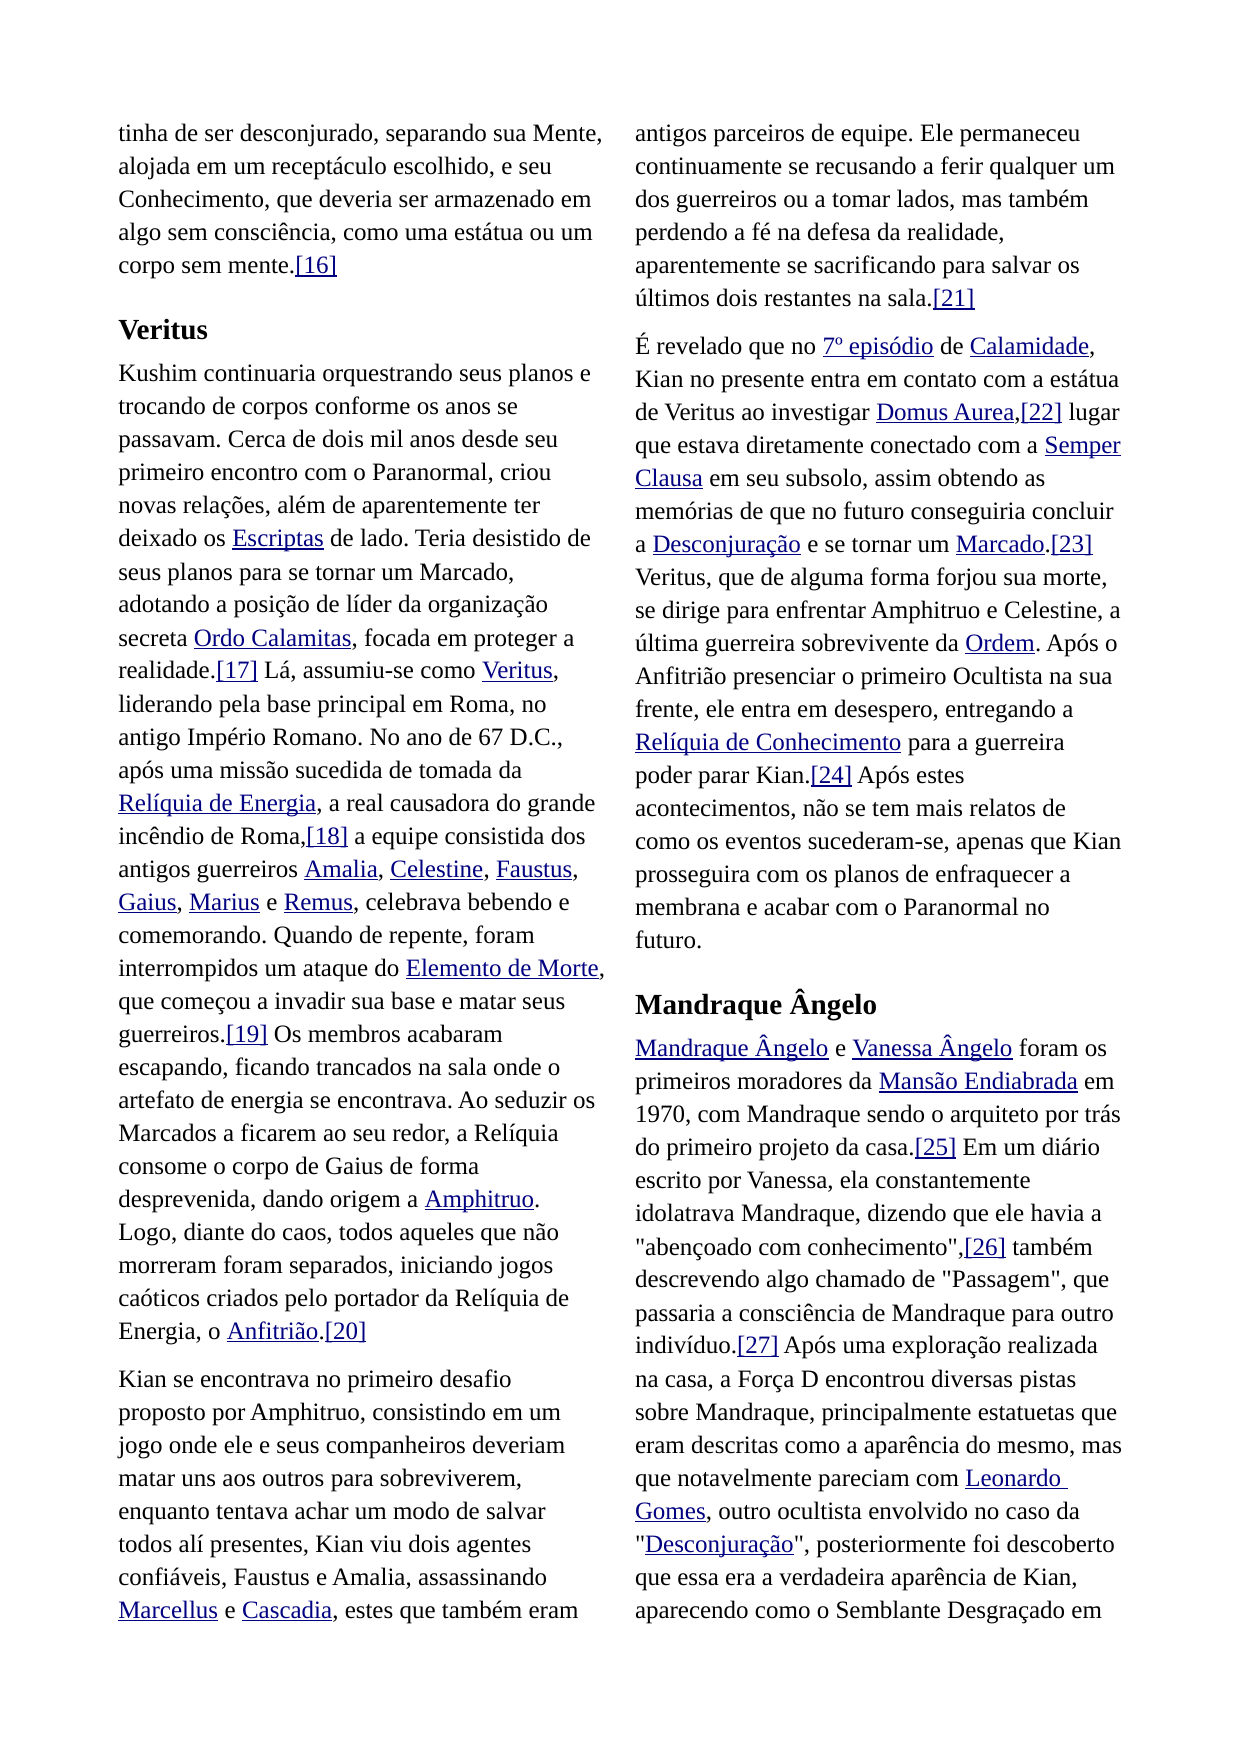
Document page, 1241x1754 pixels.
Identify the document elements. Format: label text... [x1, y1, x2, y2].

text Kushim continuaria orquestrando seus planos e trocando de corpos conforme os anos se passavam. Cerca de dois mil anos desde seu primeiro encontro com o Paranormal, criou novas relações, além de aparentemente ter deixado os Escriptas de lado. Teria desistido de seus planos para se tornar um Marcado, adotando a posição de líder da organização secreta Ordo Calamitas, focada em proteger a realidade.[17] Lá, assumiu-se como Veritus, liderando pela base principal em Roma, no antigo Império Romano. No ano de 67 D.C., após uma missão sucedida de tomada da Relíquia de Energia, a real causadora do grande incêndio de Roma,[18] a equipe consistida dos antigos guerreiros Amalia, Celestine, Faustus, Gaius, Marius e Remus, celebrava bebendo e comemorando. Quando de repente, foram interrompidos um ataque do Elemento de Morte, que começou a invadir sua base e matar seus guerreiros.[19] Os membros acabaram escapando, ficando trancados na sala onde o artefato de energia se encontrava. Ao seduzir os Marcados a ficarem ao seu redor, a Relíquia consome o corpo de Gaius de forma desprevenida, dando origem a Amphitruo. Logo, diante do caos, todos aqueles que não morreram foram separados, iniciando jogos caóticos criados pelo portador da Relíquia de Energia, o Anfitrião.[20] [118, 358, 605, 1345]
text Kian se encontrava no primeiro desafio proposto por Amphitruo, consistindo em um jogo onde ele e seus companheiros deveriam matar uns aos outros para sobreviverem, enquanto tentava achar um modo de salvar todos alí presentes, Kian viu dois agentes confiáveis, Faustus e Amalia, assassinando Marcellus e Cascadia, estes que também eram [118, 1364, 605, 1623]
text antigos parceiros de equipe. Ele permaneceu continuamente se recusando a ferir qualquer um dos guerreiros ou a tomar lados, mas também perdendo a fé na defesa da realidade, aparentemente se sacrificando para salvar os últimos dois restantes na sala.[21] [635, 118, 1122, 312]
subtitle Mandraque Ângelo [635, 987, 1122, 1021]
text É revelado que no 7º episódio de Calamidade, Kian no presente entra em contato com a estátua de Veritus ao investigar Domus Aurea,[22] lugar que estava diretamente conectado com a Semper Clausa em seu subsolo, assim obtendo as memórias de que no futuro conseguiria concluir a Desconjuração e se tornar um Marcado.[23] Veritus, que de alguma forma forjou sua morte, se dirige para enfrentar Amphitruo e Celestine, a última guerreira sobrevivente da Ordem. Após o Anfitrião presenciar o primeiro Ocultista na sua frente, ele entra em desespero, entregando a Relíquia de Conhecimento para a guerreira poder parar Kian.[24] Após estes acontecimentos, não se tem mais relatos de como os eventos sucederam-se, apenas que Kian prosseguira com os planos de enfraquecer a membrana e acabar com o Paranormal no futuro. [635, 331, 1122, 954]
text tinha de ser desconjurado, separando sua Mente, alojada em um receptáculo escolhido, e seu Conhecimento, que deveria ser armazenado em algo sem consciência, como uma estátua ou um corpo sem mente.[16] [118, 118, 605, 279]
subtitle Veritus [118, 312, 605, 346]
text Mandraque Ângelo e Vanessa Ângelo foram os primeiros moradores da Mansão Endiabrada em 1970, com Mandraque sendo o arquiteto por trás do primeiro projeto da casa.[25] Em um diário escrito por Vanessa, ela constantemente idolatrava Mandraque, dizendo que ele havia a "abençoado com conhecimento",[26] também descrevendo algo chamado de "Passagem", que passaria a consciência de Mandraque para outro indivíduo.[27] Após uma exploração realizada na casa, a Força D encontrou diversas pistas sobre Mandraque, principalmente estatuetas que eram descritas como a aparência do mesmo, mas que notavelmente pareciam com Leonardo Gomes, outro ocultista envolvido no caso da "Desconjuração", posteriormente foi descoberto que essa era a verdadeira aparência de Kian, aparecendo como o Semblante Desgraçado em [635, 1033, 1122, 1623]
